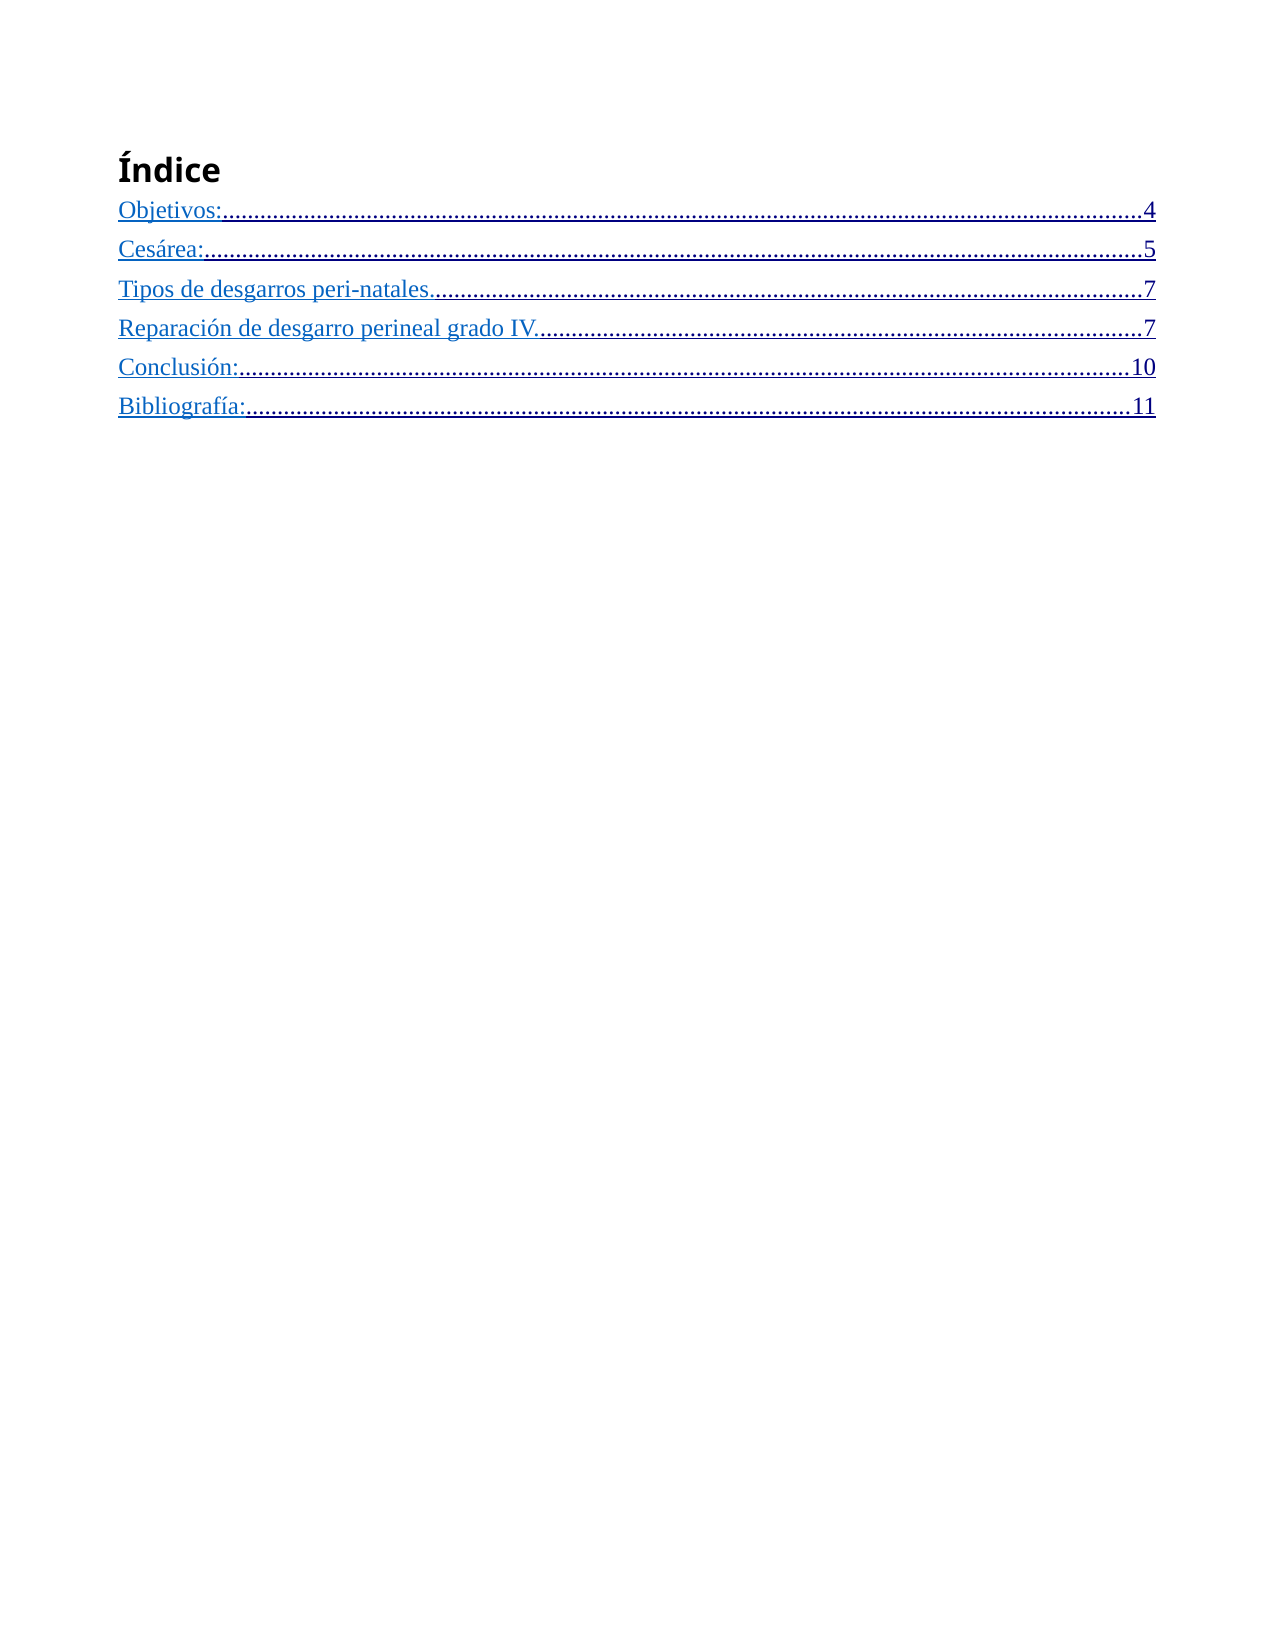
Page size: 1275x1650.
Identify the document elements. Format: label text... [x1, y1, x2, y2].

text Índice [118, 147, 1157, 192]
text Reparación de desgarro perineal grado IV. 7 [118, 313, 1157, 342]
text Objetivos: 4 [118, 195, 1157, 224]
text Tipos de desgarros peri-natales. 7 [118, 274, 1157, 302]
text Cesárea: 5 [118, 234, 1157, 263]
text Bibliografía: 11 [118, 391, 1157, 420]
text Conclusión: 10 [118, 352, 1157, 381]
